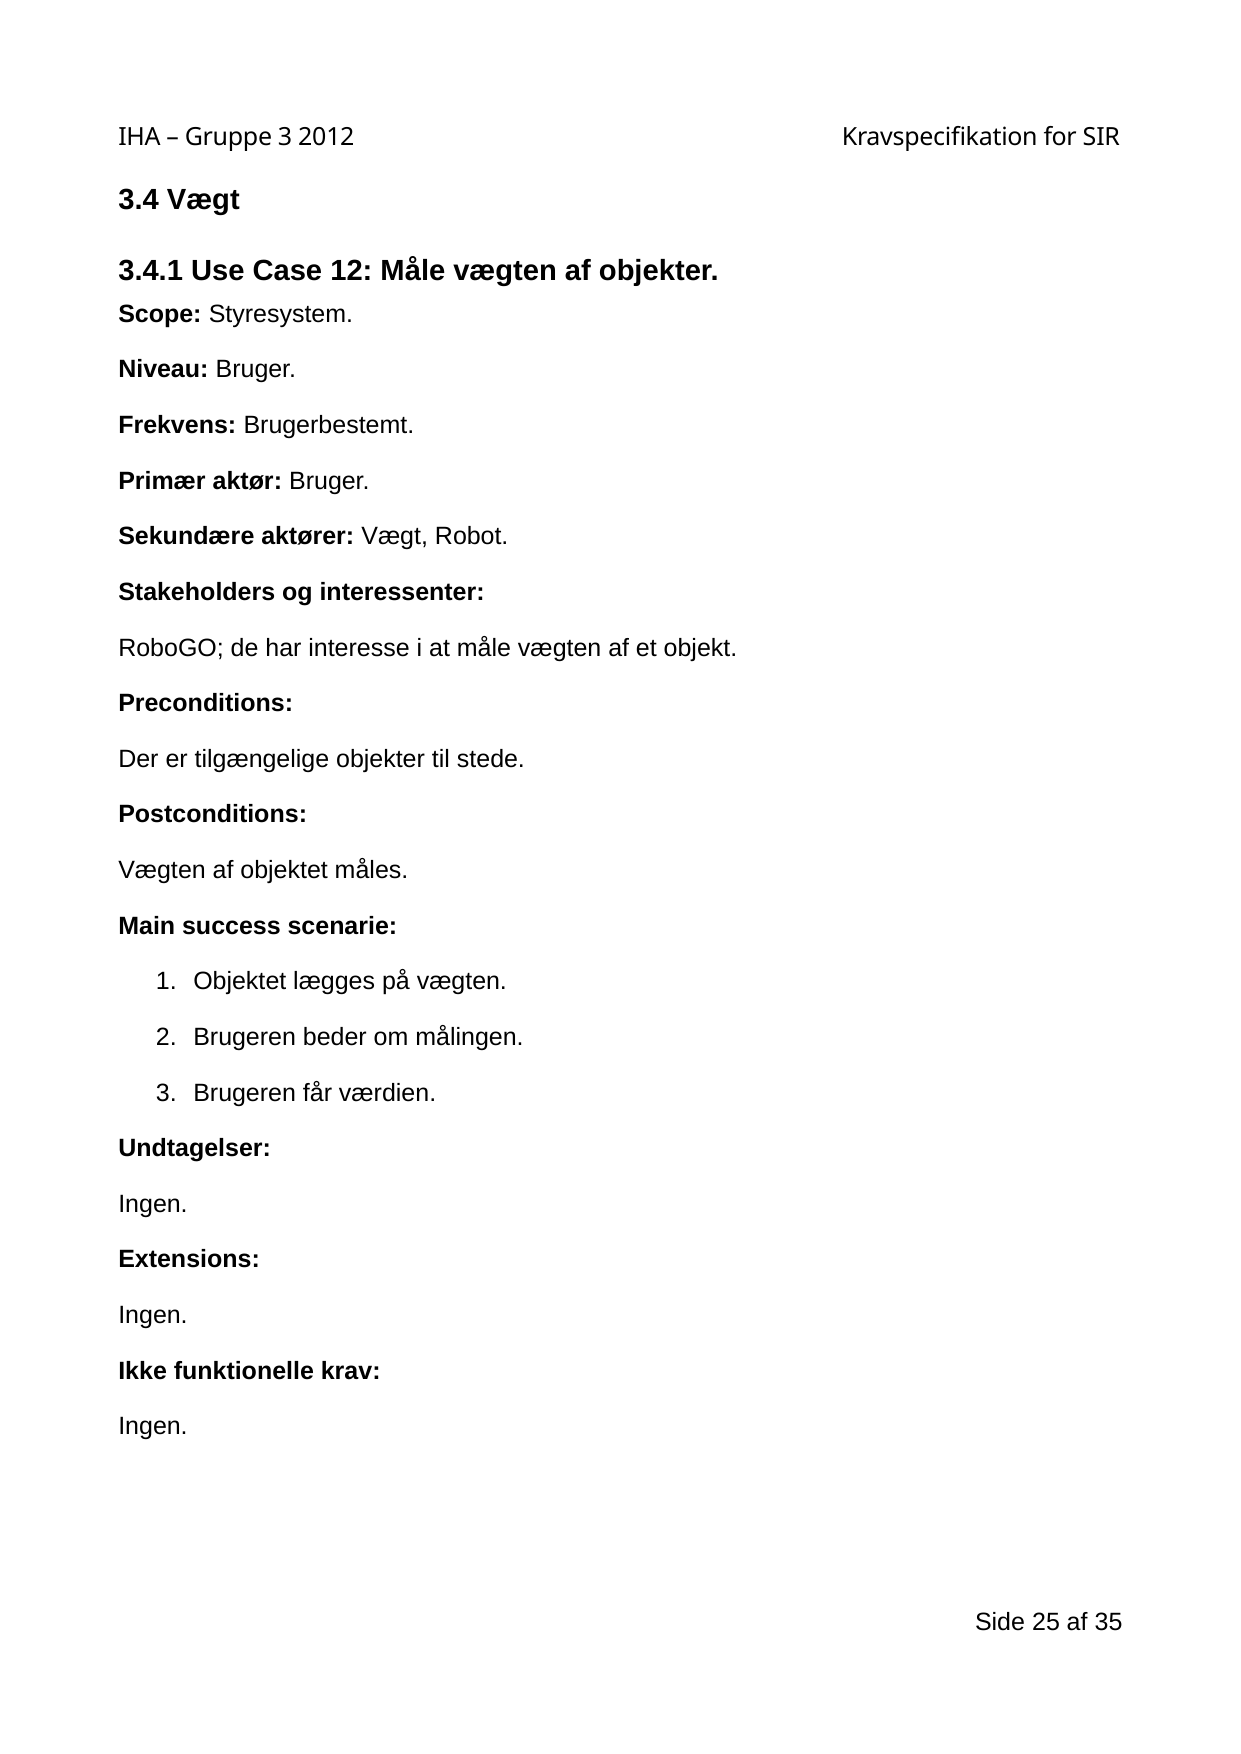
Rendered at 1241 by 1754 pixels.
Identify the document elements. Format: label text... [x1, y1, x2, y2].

text RoboGO; de har interesse i at måle vægten af et objekt. [118, 632, 1122, 661]
text Frekvens: Brugerbestemt. [118, 410, 1122, 439]
list Brugeren får værdien. [156, 1077, 1122, 1106]
text Ingen. [118, 1300, 1122, 1329]
text Stakeholders og interessenter: [118, 577, 1122, 606]
subtitle 3.4 Vægt [118, 182, 1122, 215]
text Postconditions: [118, 799, 1122, 828]
text Vægten af objektet måles. [118, 855, 1122, 884]
text Extensions: [118, 1244, 1122, 1273]
text Main success scenarie: [118, 911, 1122, 939]
text Scope: Styresystem. [118, 299, 1122, 327]
text Sekundære aktører: Vægt, Robot. [118, 521, 1122, 550]
text Undtagelser: [118, 1133, 1122, 1162]
text Primær aktør: Bruger. [118, 466, 1122, 494]
text Ikke funktionelle krav: [118, 1356, 1122, 1384]
text Preconditions: [118, 688, 1122, 717]
text Niveau: Bruger. [118, 354, 1122, 383]
text Ingen. [118, 1411, 1122, 1440]
list Brugeren beder om målingen. [156, 1022, 1122, 1051]
list Objektet lægges på vægten. [156, 966, 1122, 995]
text Ingen. [118, 1189, 1122, 1217]
text Der er tilgængelige objekter til stede. [118, 744, 1122, 772]
subtitle 3.4.1 Use Case 12: Måle vægten af objekter. [118, 253, 1122, 286]
